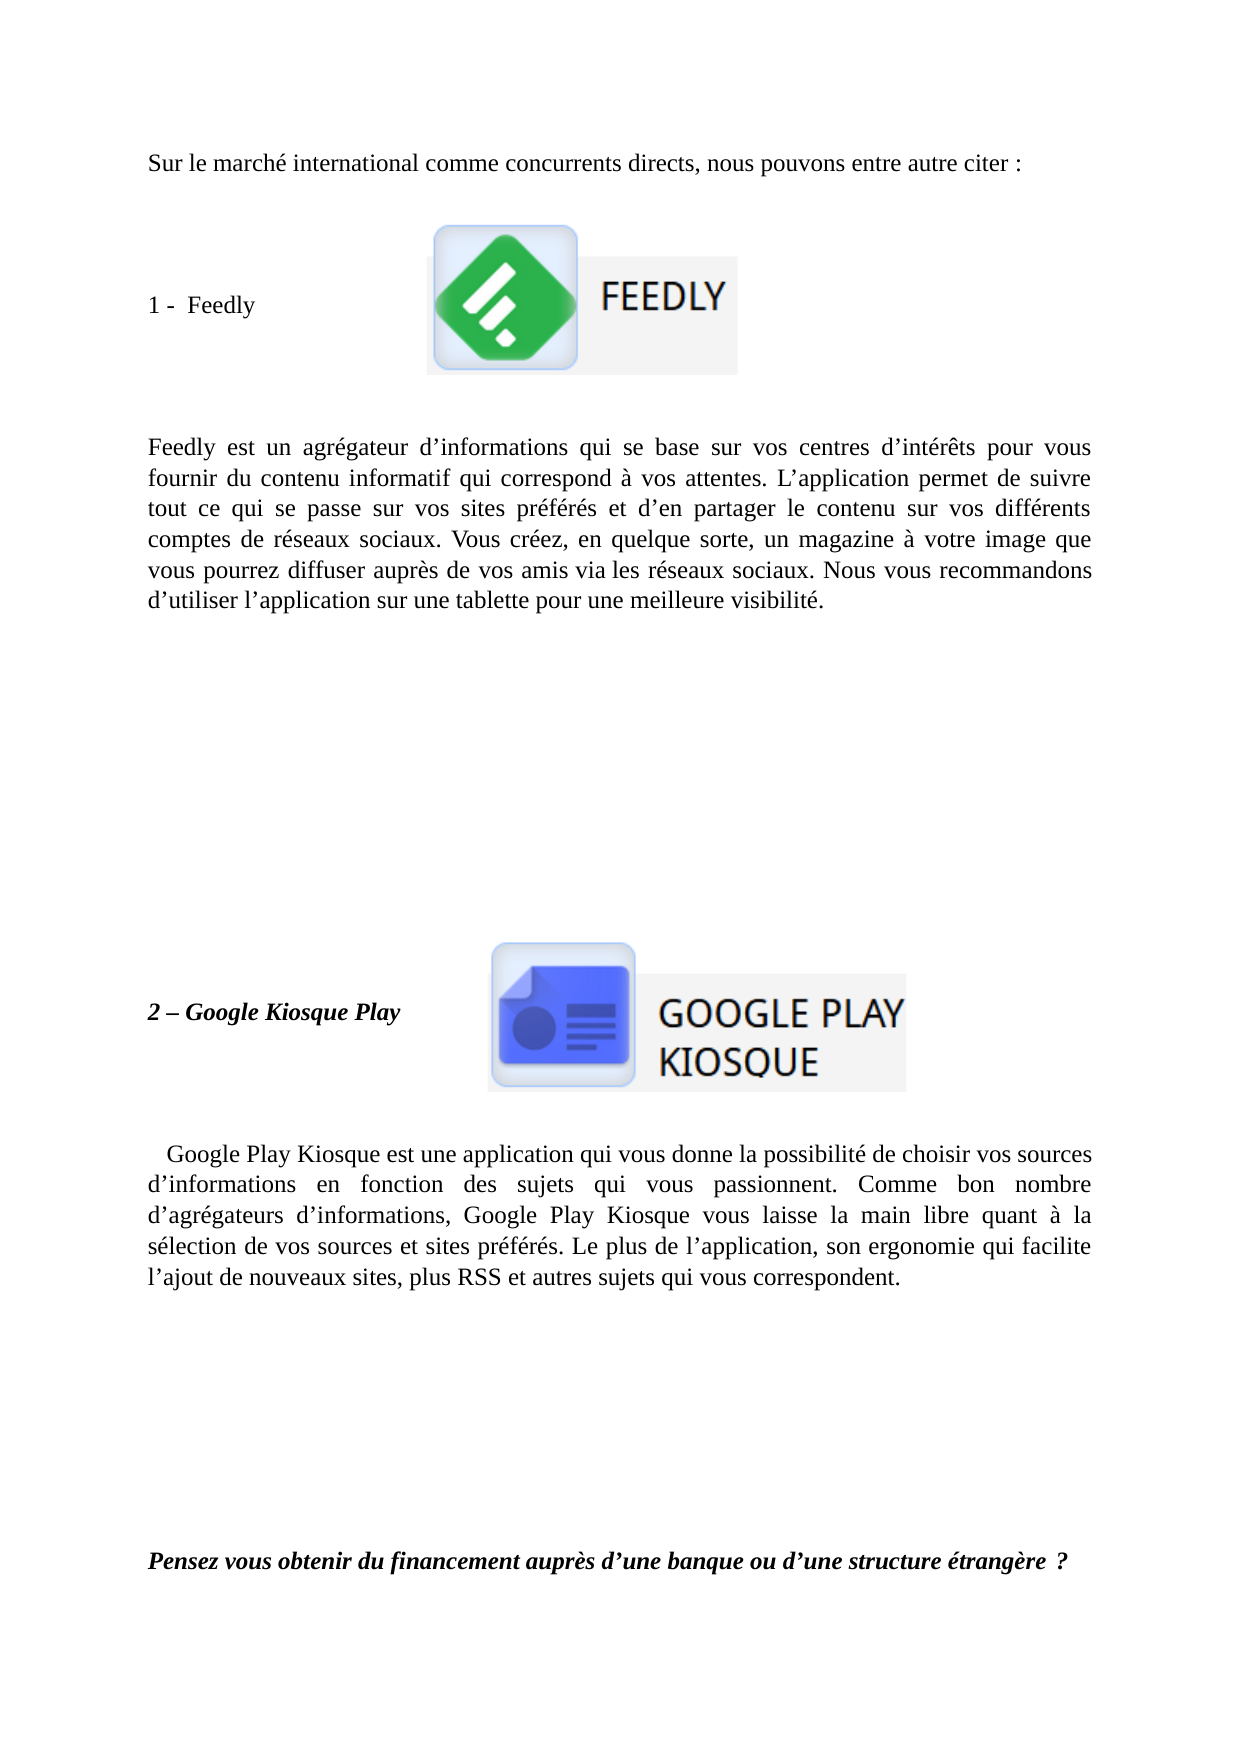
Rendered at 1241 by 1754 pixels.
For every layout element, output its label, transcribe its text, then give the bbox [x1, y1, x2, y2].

text 2 – Google Kiosque Play [148, 997, 487, 1025]
text Pensez vous obtenir du financement auprès d’une banque ou d’une structure étrangère ? [148, 1546, 1093, 1575]
picture [426, 220, 738, 375]
text [907, 997, 1093, 1025]
text Sur le marché international comme concurrents directs, nous pouvons entre autre citer : [148, 148, 1093, 176]
text Google Play Kiosque est une application qui vous donne la possibilité de choisir vos sources d’informations en fonction des sujets qui vous passionnent. Comme bon nombre d’agrégateurs d’informations, Google Play Kiosque vous laisse la main libre quant à la sélection de vos sources et sites préférés. Le plus de l’application, son ergonomie qui facilite l’ajout de nouveaux sites, plus RSS et autres sujets qui vous correspondent. [148, 1139, 1093, 1290]
text Feedly est un agrégateur d’informations qui se base sur vos centres d’intérêts pour vous fournir du contenu informatif qui correspond à vos attentes. L’application permet de suivre tout ce qui se passe sur vos sites préférés et d’en partager le contenu sur vos différents comptes de réseaux sociaux. Vous créez, en quelque sorte, un magazine à votre image que vous pourrez diffuser auprès de vos amis via les réseaux sociaux. Nous vous recommandons d’utiliser l’application sur une tablette pour une meilleure visibilité. [148, 432, 1093, 614]
text [738, 290, 1093, 318]
picture [487, 938, 907, 1092]
text 1 - Feedly [148, 290, 426, 318]
